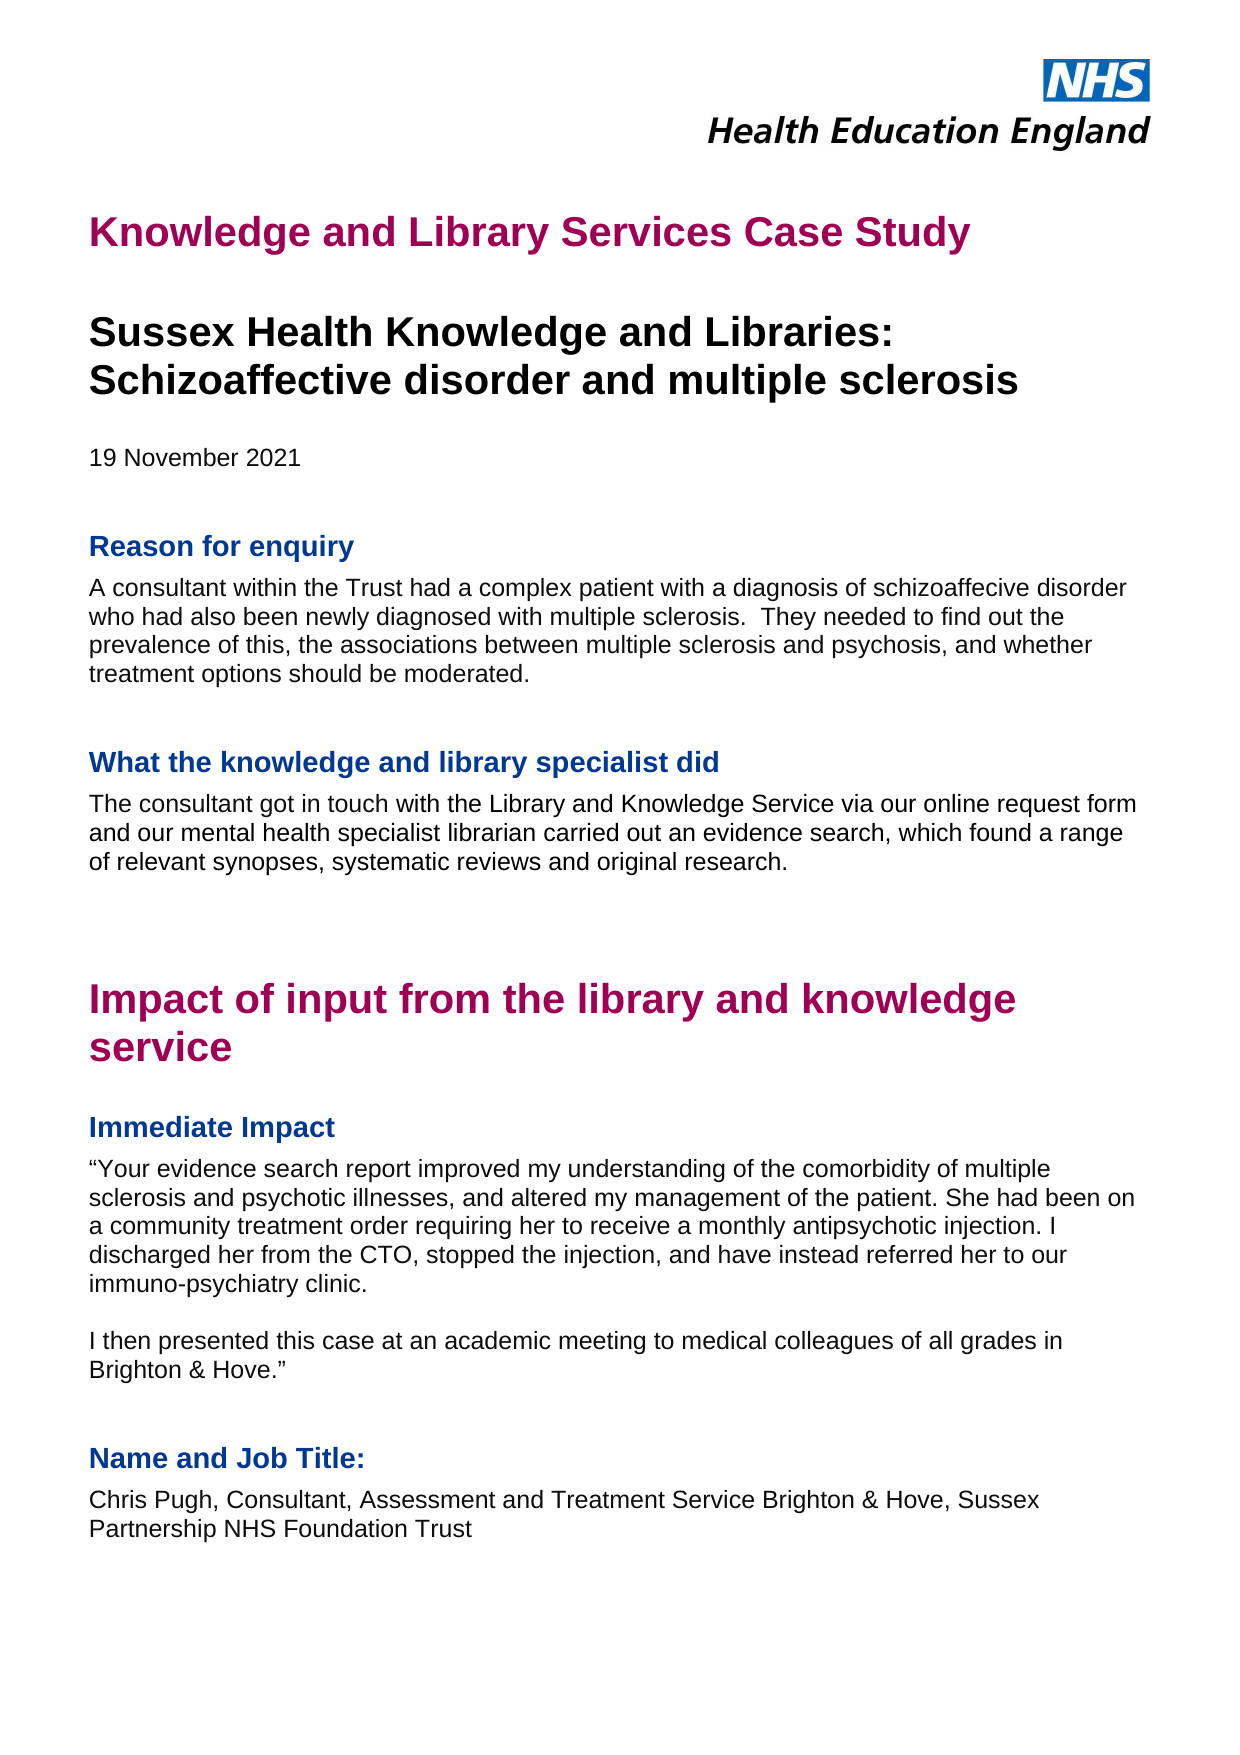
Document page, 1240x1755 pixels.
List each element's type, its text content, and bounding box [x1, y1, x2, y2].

text “Your evidence search report improved my understanding of the comorbidity of multiple sclerosis and psychotic illnesses, and altered my management of the patient. She had been on a community treatment order requiring her to receive a monthly antipsychotic injection. I discharged her from the CTO, stopped the injection, and have instead referred her to our immuno-psychiatry clinic. [89, 1154, 1151, 1297]
subtitle Impact of input from the library and knowledge service [89, 975, 1151, 1071]
subtitle What the knowledge and library specialist did [89, 745, 1151, 779]
text A consultant within the Trust had a complex patient with a diagnosis of schizoaffecive disorder who had also been newly diagnosed with multiple sclerosis. They needed to find out the prevalence of this, the associations between multiple sclerosis and psychosis, and whether treatment options should be moderated. [89, 573, 1151, 688]
text Chris Pugh, Consultant, Assessment and Treatment Service Brighton & Hove, Sussex Partnership NHS Foundation Trust [89, 1485, 1151, 1543]
subtitle Sussex Health Knowledge and Libraries: Schizoaffective disorder and multiple sclerosis [89, 308, 1151, 403]
text I then presented this case at an academic meeting to medical colleagues of all grades in Brighton & Hove.” [89, 1326, 1151, 1384]
text The consultant got in touch with the Library and Knowledge Service via our online request form and our mental health specialist librarian carried out an evidence search, which found a range of relevant synopses, systematic reviews and original research. [89, 789, 1151, 876]
subtitle Knowledge and Library Services Case Study [89, 208, 1151, 256]
subtitle Reason for enquiry [89, 529, 1151, 562]
subtitle Immediate Impact [89, 1110, 1151, 1143]
text 19 November 2021 [89, 443, 1151, 471]
subtitle Name and Job Title: [89, 1441, 1151, 1475]
